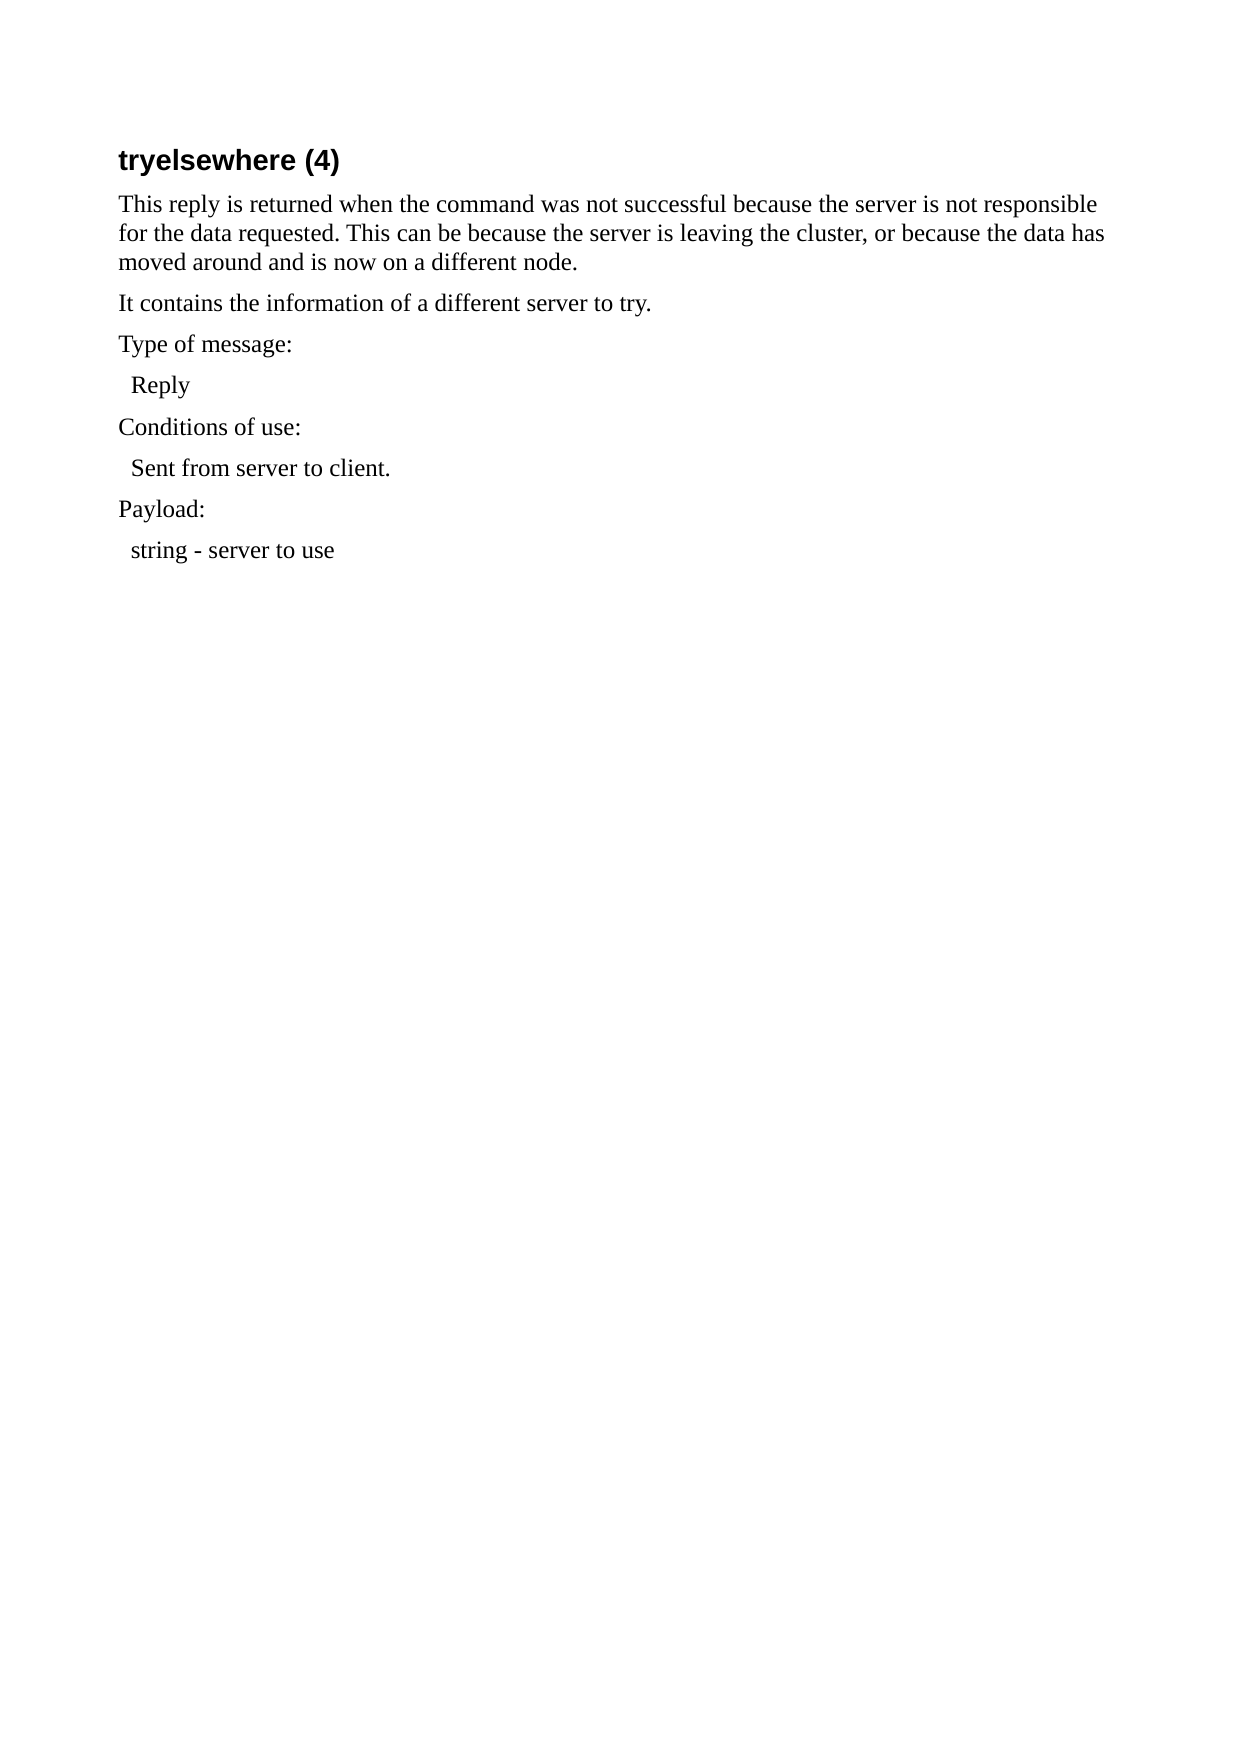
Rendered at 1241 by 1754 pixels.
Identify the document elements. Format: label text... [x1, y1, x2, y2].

subtitle tryelsewhere (4) [118, 143, 1122, 177]
text This reply is returned when the command was not successful because the server is not responsible for the data requested. This can be because the server is leaving the cluster, or because the data has moved around and is now on a different node. [118, 189, 1122, 275]
text string - server to use [118, 535, 1122, 564]
text Reply [118, 370, 1122, 399]
text Conditions of use: [118, 412, 1122, 440]
text Type of message: [118, 329, 1122, 358]
text Payload: [118, 494, 1122, 523]
text Sent from server to client. [118, 453, 1122, 482]
text It contains the information of a different server to try. [118, 288, 1122, 317]
